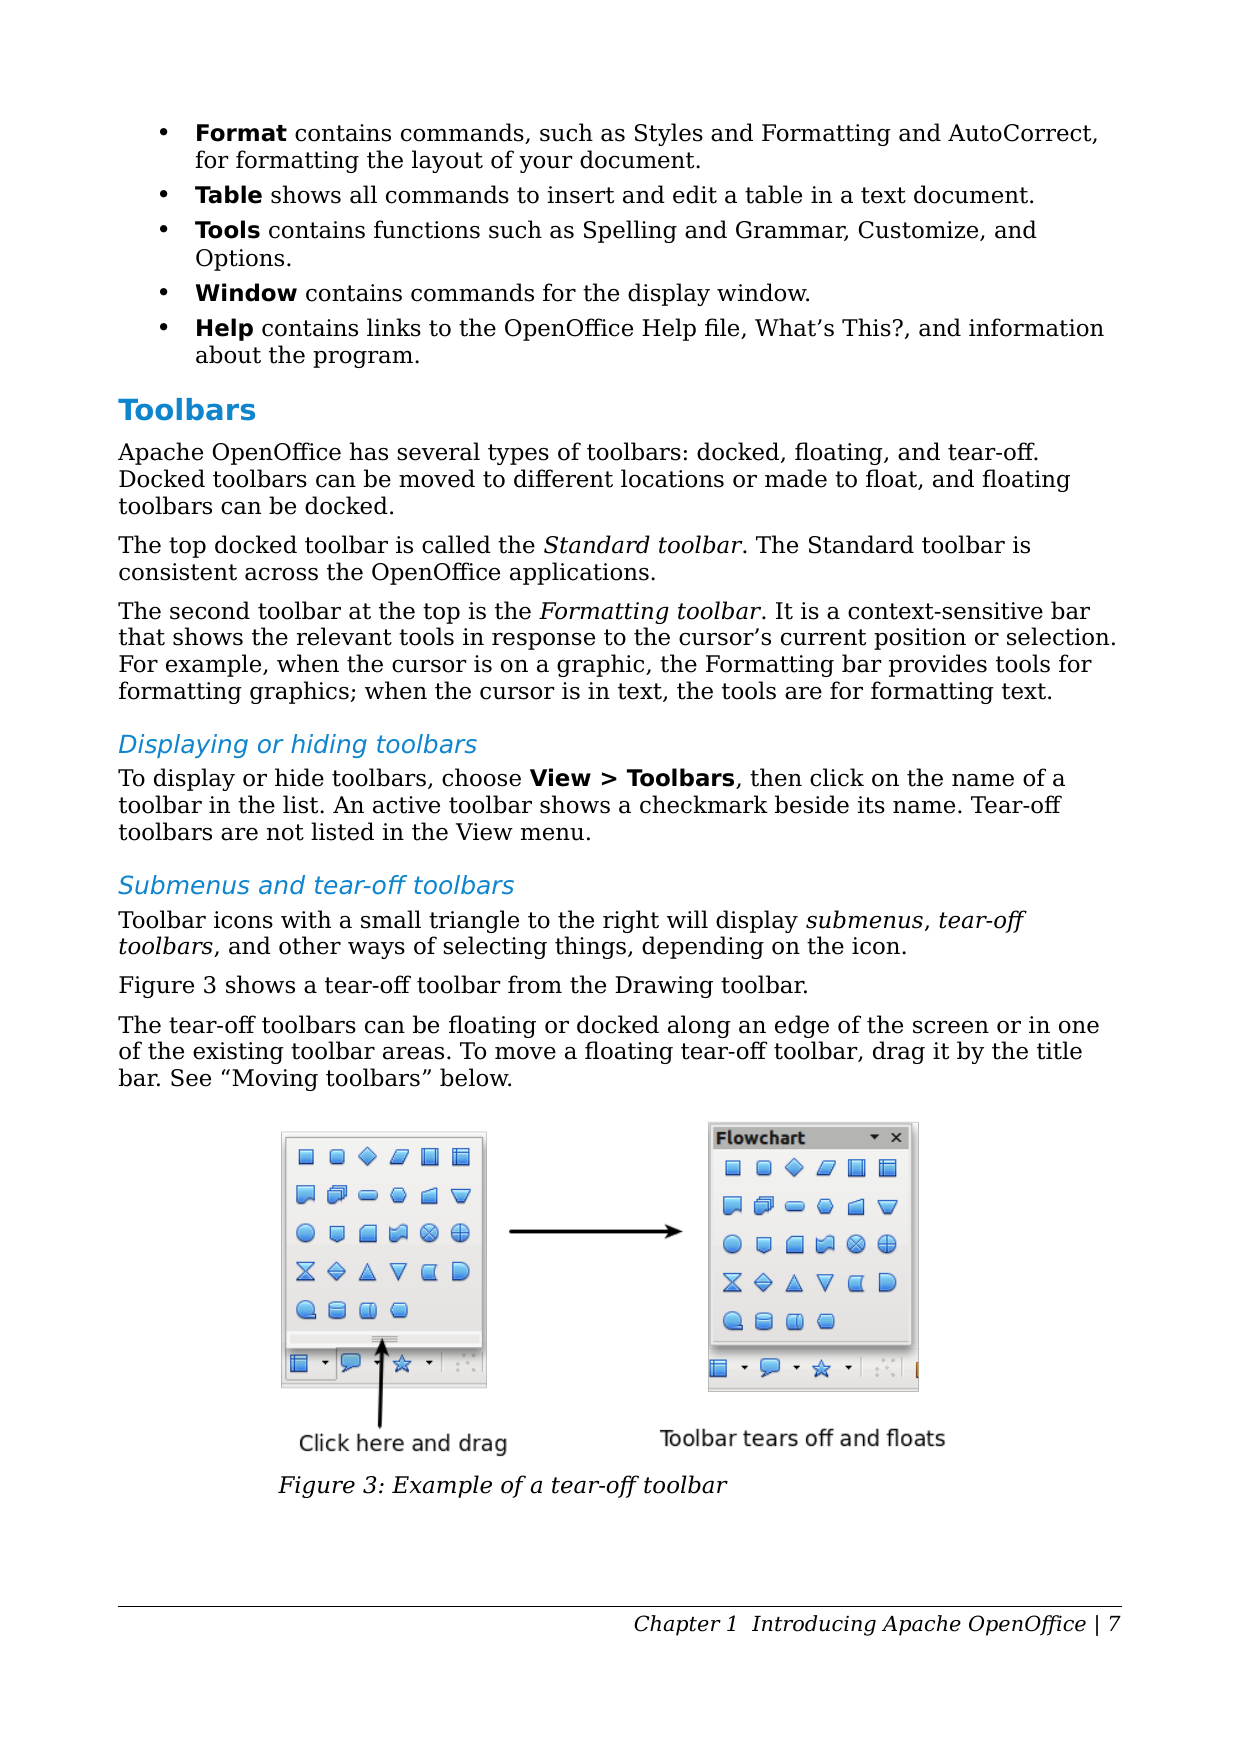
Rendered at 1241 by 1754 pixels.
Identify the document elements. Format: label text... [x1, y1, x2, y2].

text Toolbar icons with a small triangle to the right will display submenus, tear-off toolbars, and other ways of selecting things, depending on the icon. [118, 907, 1122, 960]
text The top docked toolbar is called the Standard toolbar. The Standard toolbar is consistent across the OpenOffice applications. [118, 532, 1122, 585]
text Apache OpenOffice has several types of toolbars: docked, floating, and tear-off. Docked toolbars can be moved to different locations or made to float, and floating toolbars can be docked. [118, 439, 1122, 519]
subtitle Displaying or hiding toolbars [118, 730, 1122, 759]
text Figure 3 shows a tear-off toolbar from the Drawing toolbar. [118, 973, 1122, 999]
text The second toolbar at the top is the Formatting toolbar. It is a context-sensitive bar that shows the relevant tools in response to the cursor’s current position or selection. For example, when the cursor is on a graphic, the Formatting bar provides tools for formatting graphics; when the cursor is in text, the tools are for formatting text. [118, 598, 1122, 704]
text Figure 3: Example of a tear-off toolbar [278, 1472, 955, 1499]
text To display or hide toolbars, choose View > Toolbars, then click on the name of a toolbar in the list. An active toolbar shows a checkmark beside its name. Tear-off toolbars are not listed in the View menu. [118, 766, 1122, 846]
subtitle Toolbars [118, 393, 1122, 427]
list Tools contains functions such as Spelling and Grammar, Customize, and Options. [156, 216, 1122, 271]
subtitle Submenus and tear-off toolbars [118, 871, 1122, 900]
list Table shows all commands to insert and edit a table in a text document. [156, 180, 1122, 209]
picture [278, 1116, 955, 1466]
list Format contains commands, such as Styles and Formatting and AutoCorrect, for formatting the layout of your document. [156, 118, 1122, 174]
list Help contains links to the OpenOffice Help file, What’s This?, and information about the program. [156, 313, 1122, 369]
list Window contains commands for the display window. [156, 278, 1122, 307]
text The tear-off toolbars can be floating or docked along an edge of the screen or in one of the existing toolbar areas. To move a floating tear-off toolbar, drag it by the title bar. See “Moving toolbars” below. [118, 1012, 1122, 1092]
